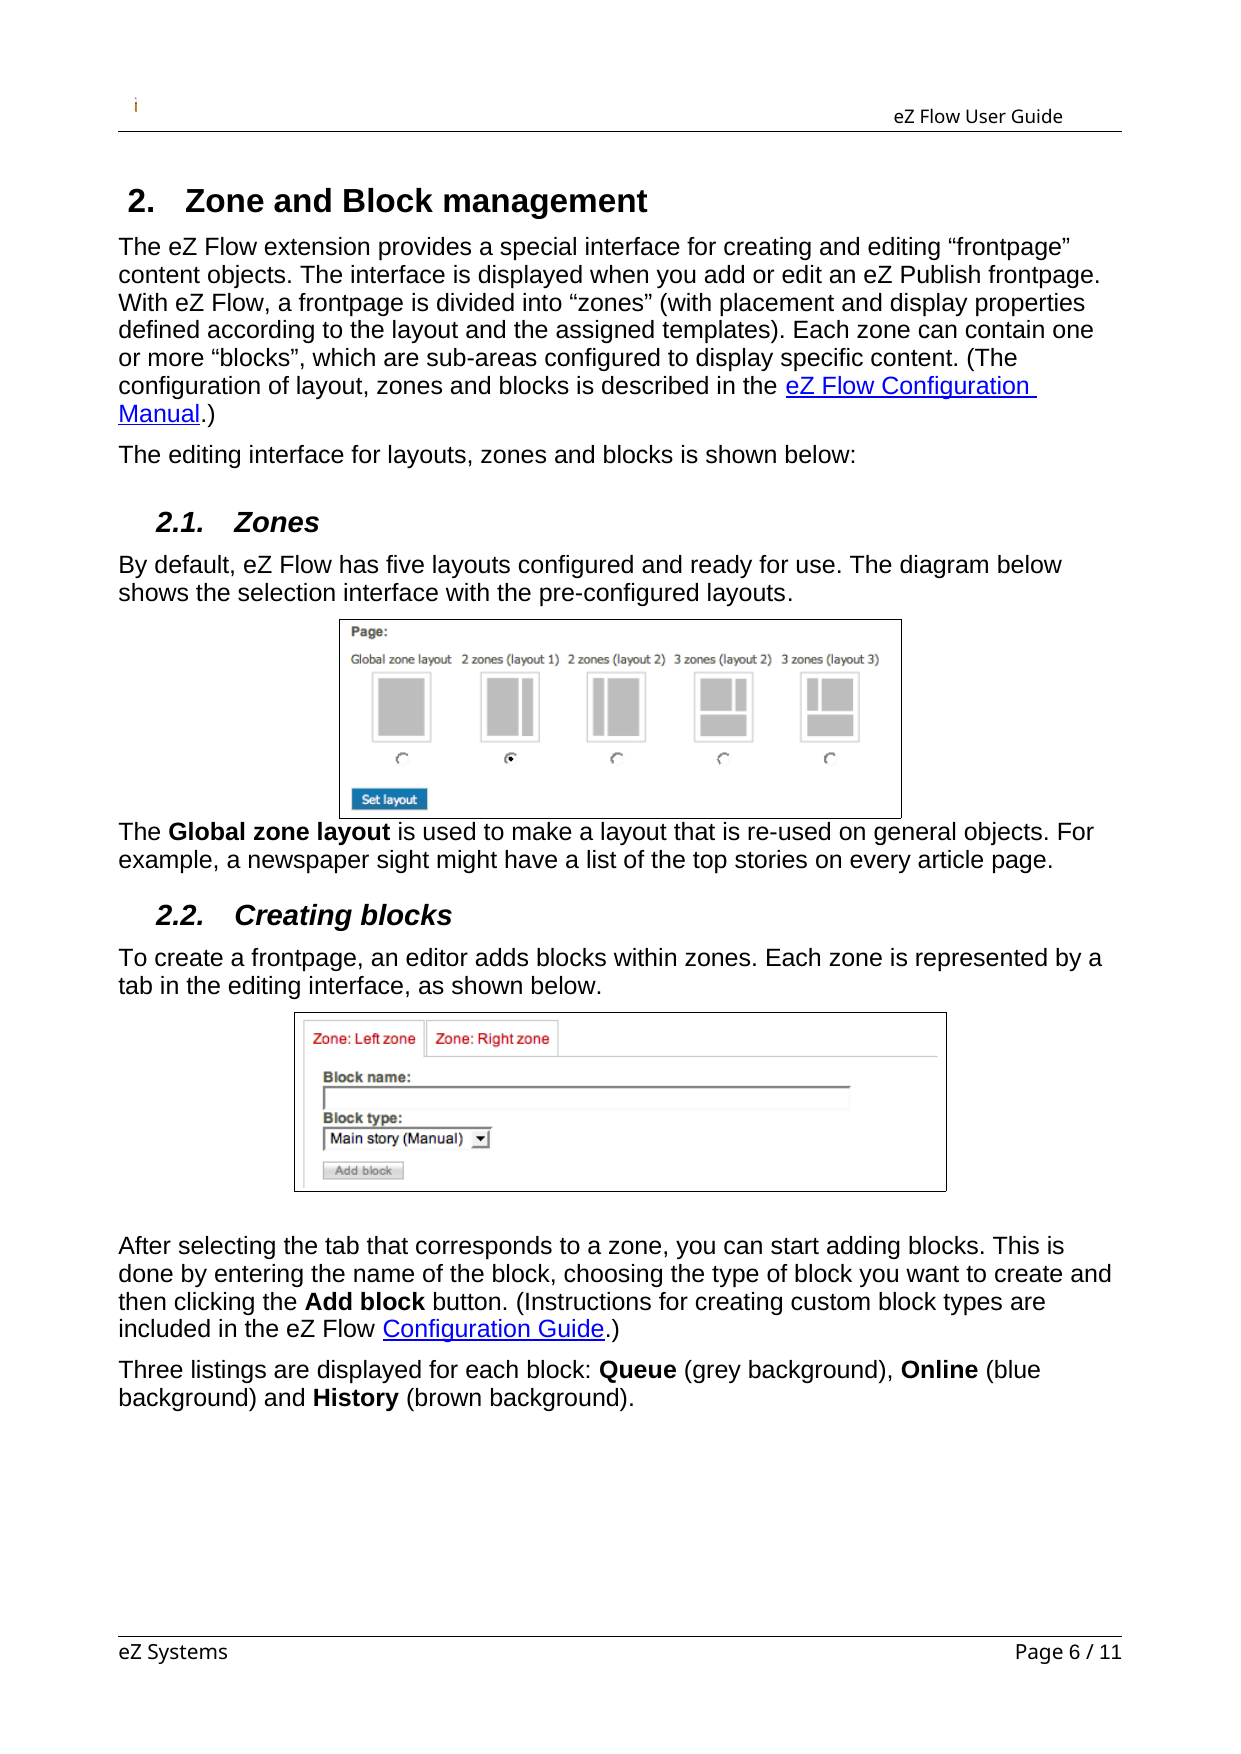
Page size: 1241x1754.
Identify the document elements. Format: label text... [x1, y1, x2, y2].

subtitle Zone and Block management [118, 183, 1122, 220]
picture [341, 622, 899, 815]
text To create a frontpage, an editor adds blocks within zones. Each zone is represented by a tab in the editing interface, as shown below. [118, 943, 1122, 999]
text Three listings are displayed for each block: Queue (grey background), Online (blue background) and History (brown background). [118, 1356, 1122, 1411]
text The Global zone layout is used to make a layout that is re-used on general objects. For example, a newspaper sight might have a list of the top stories on every article page. [118, 619, 1122, 873]
picture [296, 1015, 944, 1188]
text The eZ Flow extension provides a special interface for creating and editing “frontpage” content objects. The interface is displayed when you add or edit an eZ Publish frontpage. With eZ Flow, a frontpage is divided into “zones” (with placement and display properties defined according to the layout and the assigned templates). Each zone can contain one or more “blocks”, which are sub-areas configured to display specific content. (The configuration of layout, zones and blocks is described in the eZ Flow Configuration Manual.) [118, 232, 1122, 428]
subtitle Zones [148, 506, 1122, 538]
text The editing interface for layouts, zones and blocks is shown below: [118, 440, 1122, 468]
text By default, eZ Flow has five layouts configured and ready for use. The diagram below shows the selection interface with the pre-configured layouts. [118, 551, 1122, 607]
subtitle Creating blocks [148, 898, 1122, 931]
text After selecting the tab that corresponds to a zone, you can start adding blocks. This is done by entering the name of the block, choosing the type of block you want to create and then clicking the Add block button. (Instructions for creating custom block types are included in the eZ Flow Configuration Guide.) [118, 1231, 1122, 1343]
